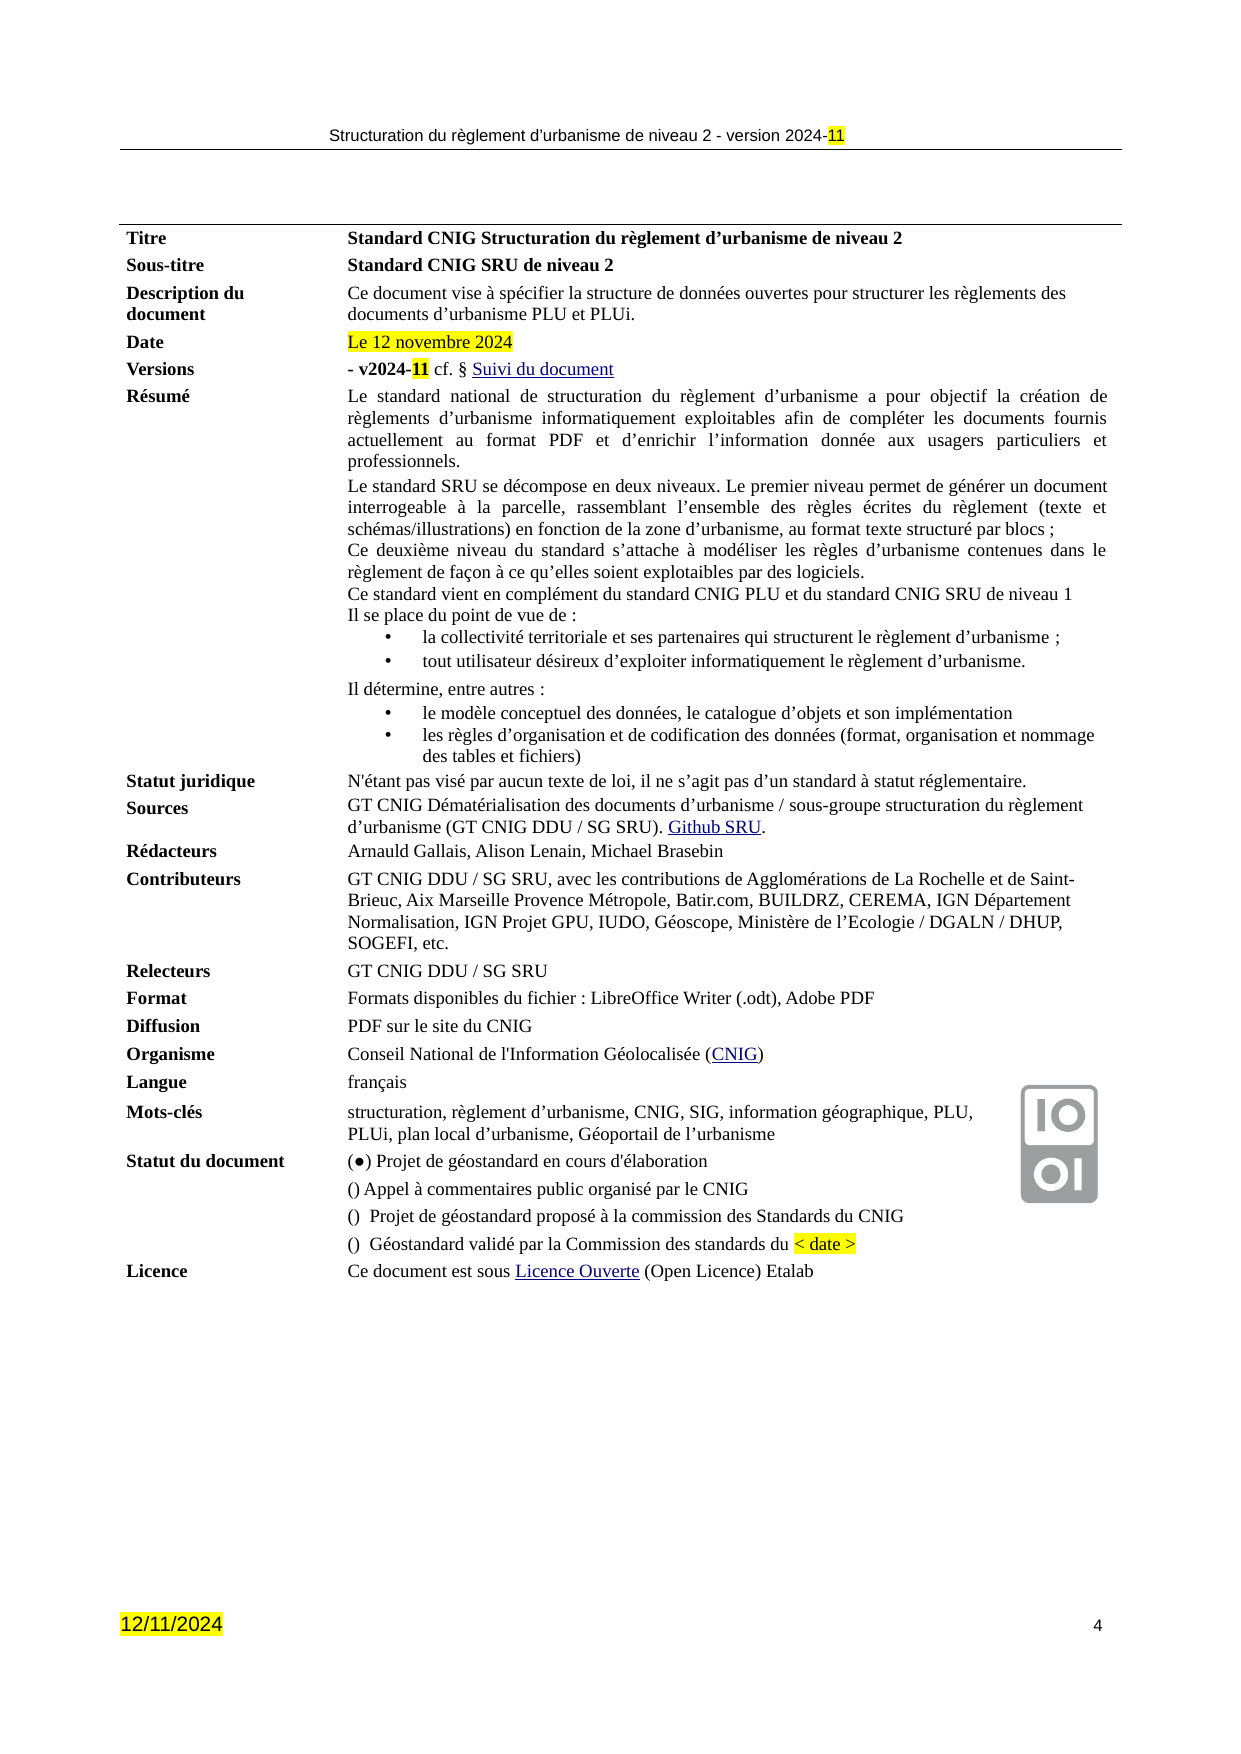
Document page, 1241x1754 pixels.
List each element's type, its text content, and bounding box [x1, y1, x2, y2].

table_cell Sources [119, 794, 340, 837]
table_cell Statut du document [119, 1148, 340, 1257]
table_header Titre [119, 225, 340, 251]
table_cell Licence [119, 1257, 340, 1284]
table_cell Arnauld Gallais, Alison Lenain, Michael Brasebin [340, 837, 1122, 864]
table_cell Formats disponibles du fichier : LibreOffice Writer (.odt), Adobe PDF [340, 984, 1122, 1012]
table_cell Ce document est sous Licence Ouverte (Open Licence) Etalab [340, 1257, 992, 1284]
table_cell français [340, 1068, 992, 1098]
picture [1018, 1083, 1101, 1206]
table_header Standard CNIG Structuration du règlement d’urbanisme de niveau 2 [340, 225, 1122, 251]
table_cell Format [119, 984, 340, 1012]
table_cell [993, 1040, 1122, 1284]
table_cell PDF sur le site du CNIG [340, 1012, 1122, 1040]
table_cell Langue [119, 1068, 340, 1098]
table_cell Contributeurs [119, 865, 340, 957]
table_cell Relecteurs [119, 957, 340, 984]
table_cell Diffusion [119, 1012, 340, 1040]
table_cell Mots-clés [119, 1099, 340, 1147]
table_cell Date [119, 328, 340, 355]
table_cell Organisme [119, 1040, 340, 1068]
table_cell (●) Projet de géostandard en cours d'élaboration () Appel à commentaires public organisé par le CNIG () Projet de géostandard proposé à la commission des Standards du CNIG () Géostandard validé par la Commission des standards du < date > [340, 1148, 992, 1257]
table_cell Sous-titre [119, 251, 340, 279]
table_cell GT CNIG Dématérialisation des documents d’urbanisme / sous-groupe structuration du règlement d’urbanisme (GT CNIG DDU / SG SRU). Github SRU. [340, 794, 1122, 837]
table_cell GT CNIG DDU / SG SRU, avec les contributions de Agglomérations de La Rochelle et de Saint-Brieuc, Aix Marseille Provence Métropole, Batir.com, BUILDRZ, CEREMA, IGN Département Normalisation, IGN Projet GPU, IUDO, Géoscope, Ministère de l’Ecologie / DGALN / DHUP, SOGEFI, etc. [340, 865, 1122, 957]
table_cell Le 12 novembre 2024 [340, 328, 1122, 355]
table_cell Résumé [119, 383, 340, 767]
table_cell Rédacteurs [119, 837, 340, 864]
table_cell Versions [119, 355, 340, 382]
table_cell Standard CNIG SRU de niveau 2 [340, 251, 1122, 279]
table_cell GT CNIG DDU / SG SRU [340, 957, 1122, 984]
table_cell Le standard national de structuration du règlement d’urbanisme a pour objectif la création de règlements d’urbanisme informatiquement exploitables afin de compléter les documents fournis actuellement au format PDF et d’enrichir l’information donnée aux usagers particuliers et professionnels. Le standard SRU se décompose en deux niveaux. Le premier niveau permet de générer un document interrogeable à la parcelle, rassemblant l’ensemble des règles écrites du règlement (texte et schémas/illustrations) en fonction de la zone d’urbanisme, au format texte structuré par blocs ; Ce deuxième niveau du standard s’attache à modéliser les règles d’urbanisme contenues dans le règlement de façon à ce qu’elles soient explotaibles par des logiciels. Ce standard vient en complément du standard CNIG PLU et du standard CNIG SRU de niveau 1 Il se place du point de vue de : la collectivité territoriale et ses partenaires qui structurent le règlement d’urbanisme ; tout utilisateur désireux d’exploiter informatiquement le règlement d’urbanisme. Il détermine, entre autres : le modèle conceptuel des données, le catalogue d’objets et son implémentation les règles d’organisation et de codification des données (format, organisation et nommage des tables et fichiers) [340, 383, 1122, 767]
table_cell N'étant pas visé par aucun texte de loi, il ne s’agit pas d’un standard à statut réglementaire. [340, 767, 1122, 794]
table_cell Conseil National de l'Information Géolocalisée (CNIG) [340, 1040, 992, 1068]
table_cell - v2024-11 cf. § Suivi du document [340, 355, 1122, 382]
table_cell Statut juridique [119, 767, 340, 794]
table_cell Description du document [119, 279, 340, 328]
table_cell Ce document vise à spécifier la structure de données ouvertes pour structurer les règlements des documents d’urbanisme PLU et PLUi. [340, 279, 1122, 328]
table_cell structuration, règlement d’urbanisme, CNIG, SIG, information géographique, PLU, PLUi, plan local d’urbanisme, Géoportail de l’urbanisme [340, 1099, 992, 1147]
